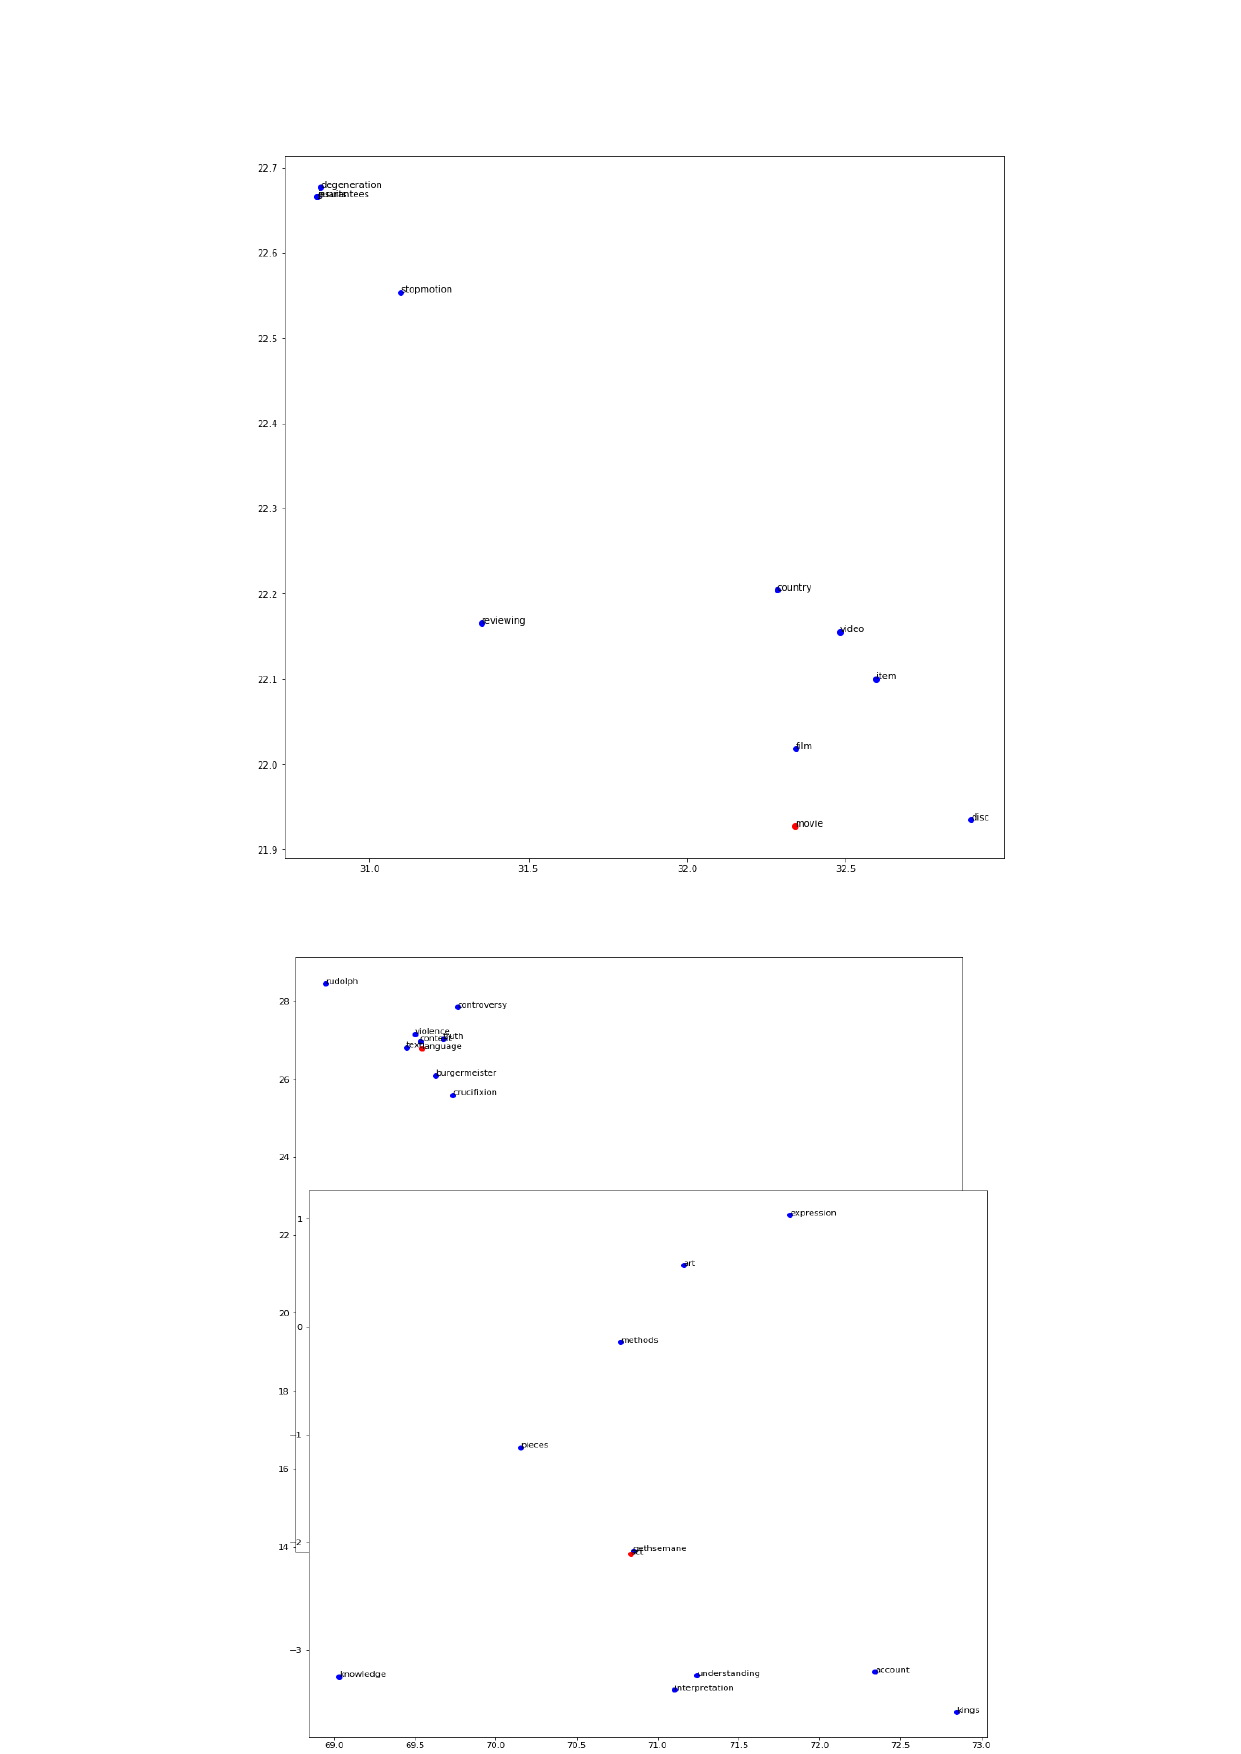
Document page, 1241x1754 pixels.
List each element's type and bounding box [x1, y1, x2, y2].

picture [250, 149, 1009, 880]
picture [272, 951, 996, 1754]
